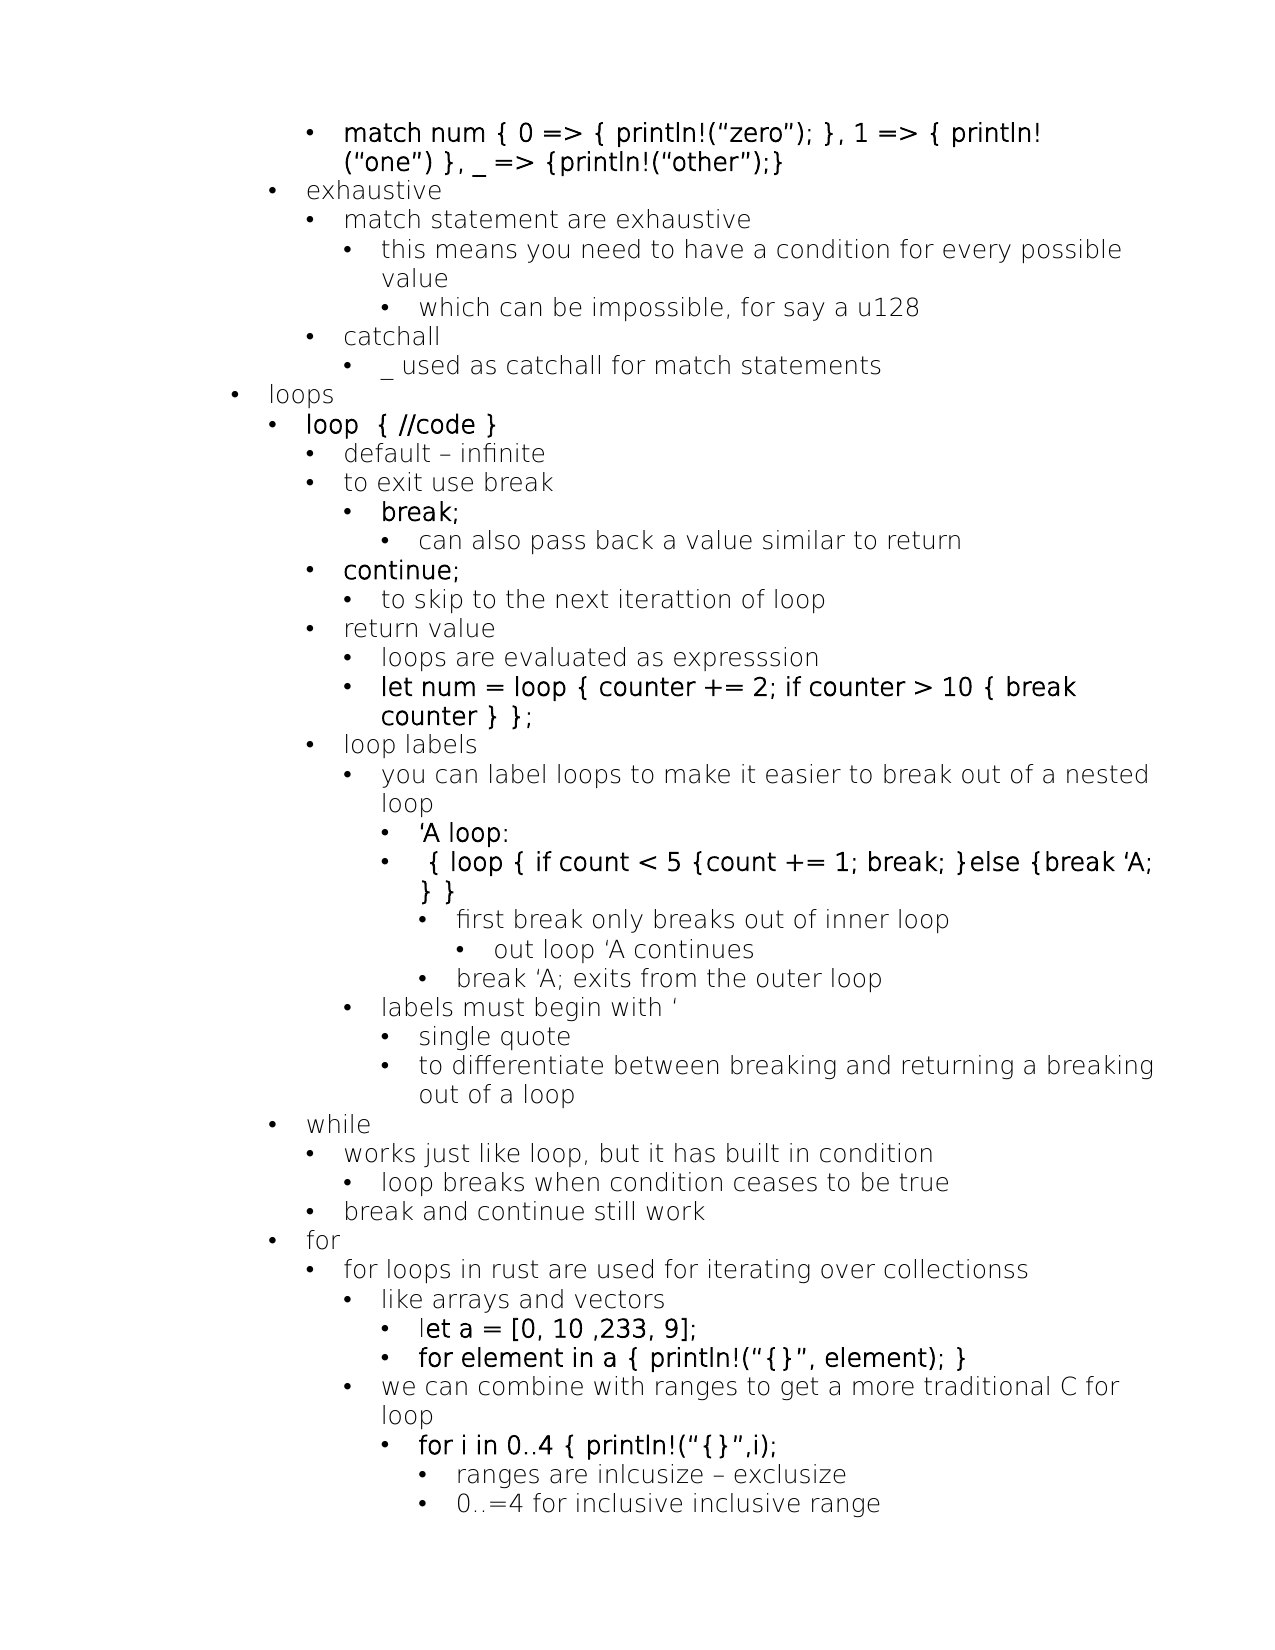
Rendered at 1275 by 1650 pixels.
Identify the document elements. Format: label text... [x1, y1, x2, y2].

list while [268, 1110, 1157, 1139]
list works just like loop, but it has built in condition [306, 1139, 1157, 1168]
list _ used as catchall for match statements [343, 351, 1157, 381]
list to skip to the next iterattion of loop [343, 585, 1157, 614]
list you can label loops to make it easier to break out of a nested loop [343, 760, 1157, 818]
list break; [343, 497, 1157, 526]
list let a = [0, 10 ,233, 9]; [381, 1314, 1157, 1343]
list to differentiate between breaking and returning a breaking out of a loop [381, 1051, 1157, 1110]
list loop { //code } [268, 410, 1157, 439]
list out loop ‘A continues [456, 935, 1157, 964]
list ‘A loop: [381, 818, 1157, 847]
list for i in 0..4 { println!(“{}”,i); [381, 1431, 1157, 1460]
list let num = loop { counter += 2; if counter > 10 { break counter } }; [343, 672, 1157, 731]
list { loop { if count < 5 {count += 1; break; }else {break ‘A; } } [381, 847, 1157, 906]
list which can be impossible, for say a u128 [381, 293, 1157, 322]
list for loops in rust are used for iterating over collectionss [306, 1256, 1157, 1285]
list continue; [306, 556, 1157, 585]
list first break only breaks out of inner loop [418, 906, 1157, 935]
list single quote [381, 1022, 1157, 1051]
list match statement are exhaustive [306, 206, 1157, 235]
list we can combine with ranges to get a more traditional C for loop [343, 1372, 1157, 1431]
list return value [306, 614, 1157, 643]
list catchall [306, 322, 1157, 351]
list to exit use break [306, 468, 1157, 497]
list can also pass back a value similar to return [381, 526, 1157, 556]
list this means you need to have a condition for every possible value [343, 235, 1157, 293]
list exhaustive [268, 176, 1157, 206]
list for [268, 1226, 1157, 1256]
list default – infinite [306, 439, 1157, 468]
list break and continue still work [306, 1197, 1157, 1226]
list for element in a { println!(“{}”, element); } [381, 1343, 1157, 1372]
list loop labels [306, 731, 1157, 760]
list match num { 0 => { println!(“zero”); }, 1 => { println!(“one”) }, _ => {println!(“other”);} [306, 118, 1157, 176]
list loops are evaluated as expresssion [343, 643, 1157, 672]
list loop breaks when condition ceases to be true [343, 1168, 1157, 1197]
list loops [231, 381, 1157, 410]
list like arrays and vectors [343, 1285, 1157, 1314]
list ranges are inlcusize – exclusize [418, 1460, 1157, 1489]
list labels must begin with ‘ [343, 993, 1157, 1022]
list break ‘A; exits from the outer loop [418, 964, 1157, 993]
list 0..=4 for inclusive inclusive range [418, 1489, 1157, 1518]
